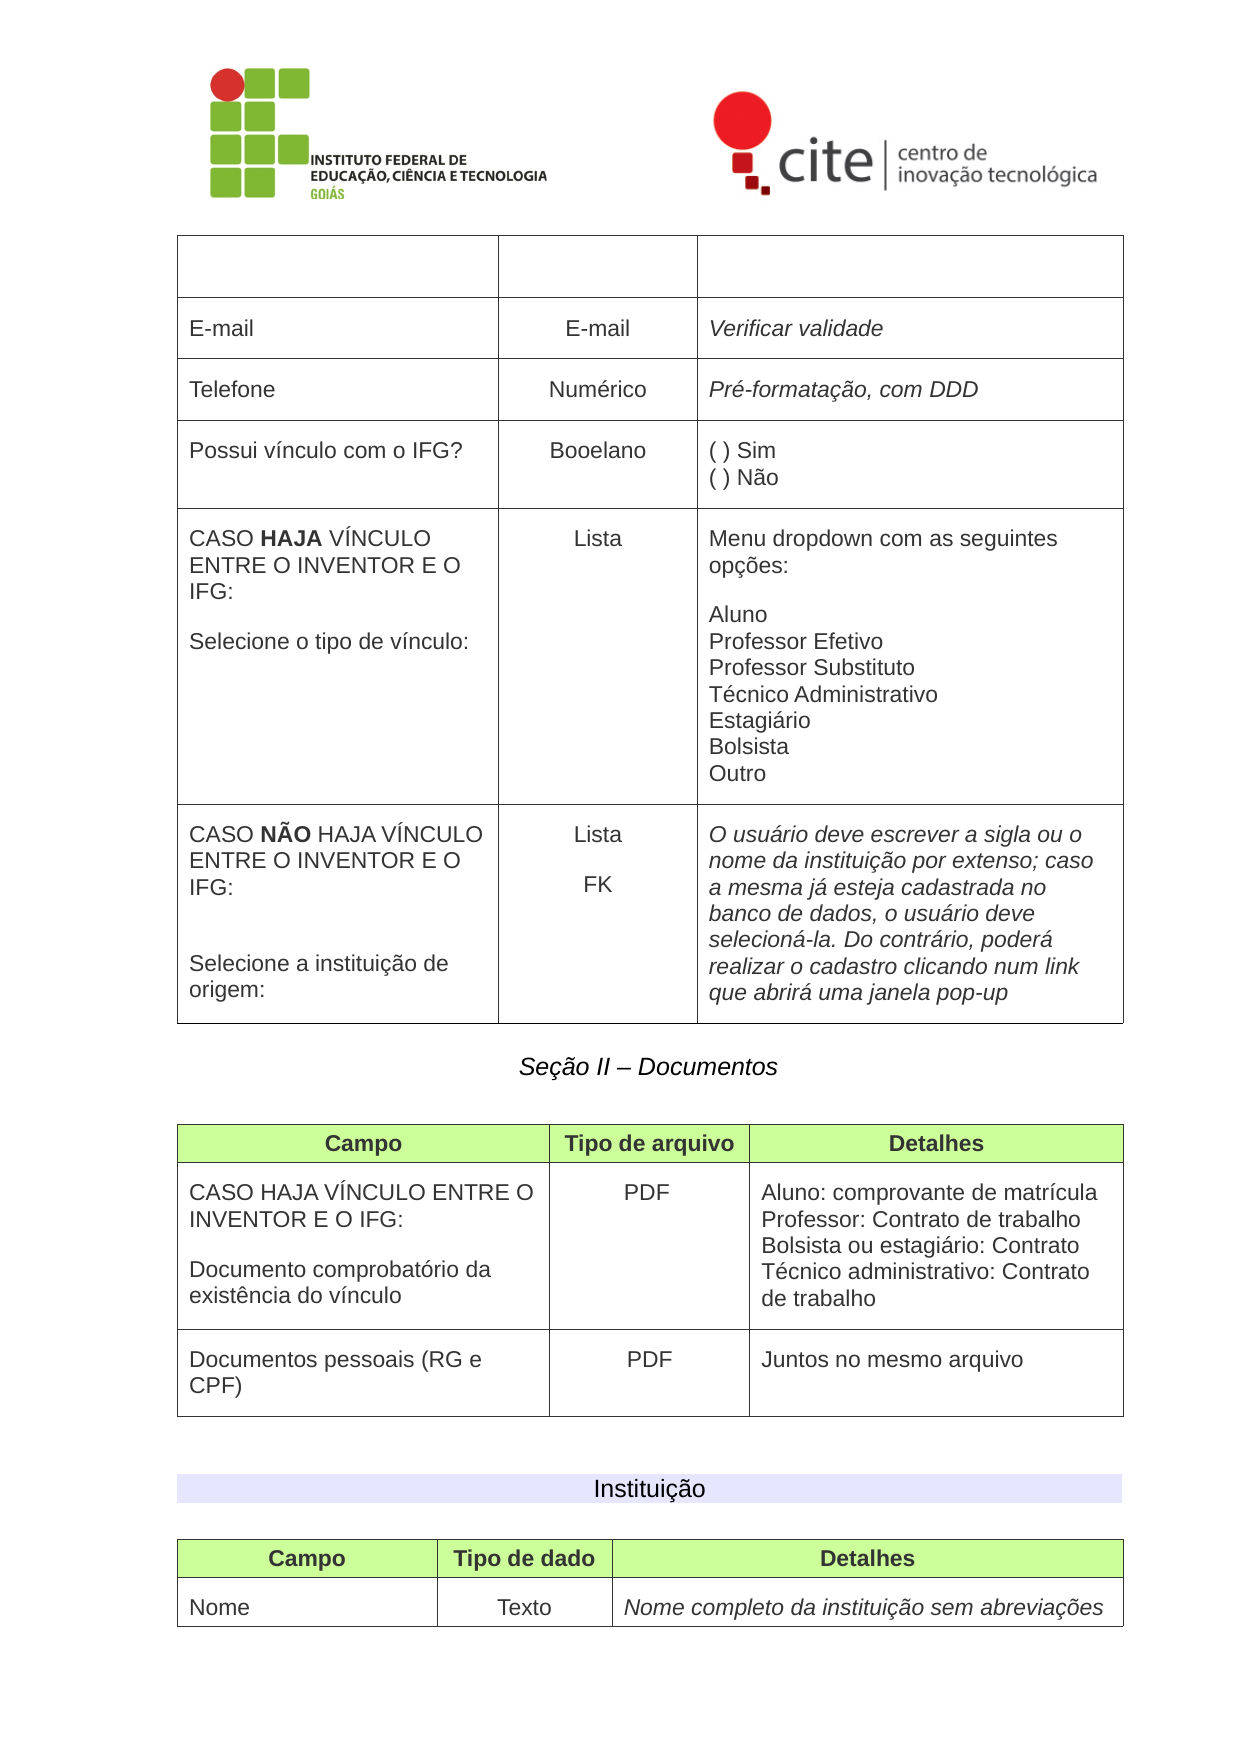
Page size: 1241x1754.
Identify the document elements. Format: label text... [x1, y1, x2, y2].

table_header Tipo de dado [438, 1540, 612, 1577]
table_cell [178, 236, 498, 297]
table_cell Aluno: comprovante de matrícula Professor: Contrato de trabalho Bolsista ou estagiário: Contrato Técnico administrativo: Contrato de trabalho [750, 1163, 1123, 1328]
table_cell Numérico [499, 359, 697, 420]
table_header Detalhes [613, 1540, 1123, 1577]
table_header Detalhes [750, 1125, 1123, 1162]
table_header Campo [178, 1125, 549, 1162]
table_cell CASO HAJA VÍNCULO ENTRE O INVENTOR E O IFG: Documento comprobatório da existência do vínculo [178, 1163, 549, 1328]
table_cell Lista FK [499, 805, 697, 1023]
table_cell Verificar validade [698, 298, 1123, 358]
table_cell CASO NÃO HAJA VÍNCULO ENTRE O INVENTOR E O IFG: Selecione a instituição de origem: [178, 805, 498, 1023]
table_cell Nome [178, 1578, 437, 1626]
table_cell Documentos pessoais (RG e CPF) [178, 1330, 549, 1416]
table_cell Possui vínculo com o IFG? [178, 421, 498, 508]
table_cell PDF [550, 1330, 749, 1416]
table_cell Lista [499, 509, 697, 803]
table_cell E-mail [499, 298, 697, 358]
text Instituição [177, 1474, 1122, 1503]
table_cell [698, 236, 1123, 297]
table_cell [499, 236, 697, 297]
table_cell Texto [438, 1578, 612, 1626]
table_cell Menu dropdown com as seguintes opções: Aluno Professor Efetivo Professor Substituto Técnico Administrativo Estagiário Bolsista Outro [698, 509, 1123, 803]
table_cell PDF [550, 1163, 749, 1328]
table_cell CASO HAJA VÍNCULO ENTRE O INVENTOR E O IFG: Selecione o tipo de vínculo: [178, 509, 498, 803]
table_cell Juntos no mesmo arquivo [750, 1330, 1123, 1416]
table_cell ( ) Sim ( ) Não [698, 421, 1123, 508]
table_cell E-mail [178, 298, 498, 358]
picture [210, 68, 547, 199]
table_cell Telefone [178, 359, 498, 420]
table_cell Booelano [499, 421, 697, 508]
table_header Tipo de arquivo [550, 1125, 749, 1162]
text Seção II – Documentos [177, 1052, 1122, 1081]
table_cell Nome completo da instituição sem abreviações [613, 1578, 1123, 1626]
table_cell Pré-formatação, com DDD [698, 359, 1123, 420]
picture [688, 82, 1124, 206]
table_header Campo [178, 1540, 437, 1577]
table_cell O usuário deve escrever a sigla ou o nome da instituição por extenso; caso a mesma já esteja cadastrada no banco de dados, o usuário deve selecioná-la. Do contrário, poderá realizar o cadastro clicando num link que abrirá uma janela pop-up [698, 805, 1123, 1023]
